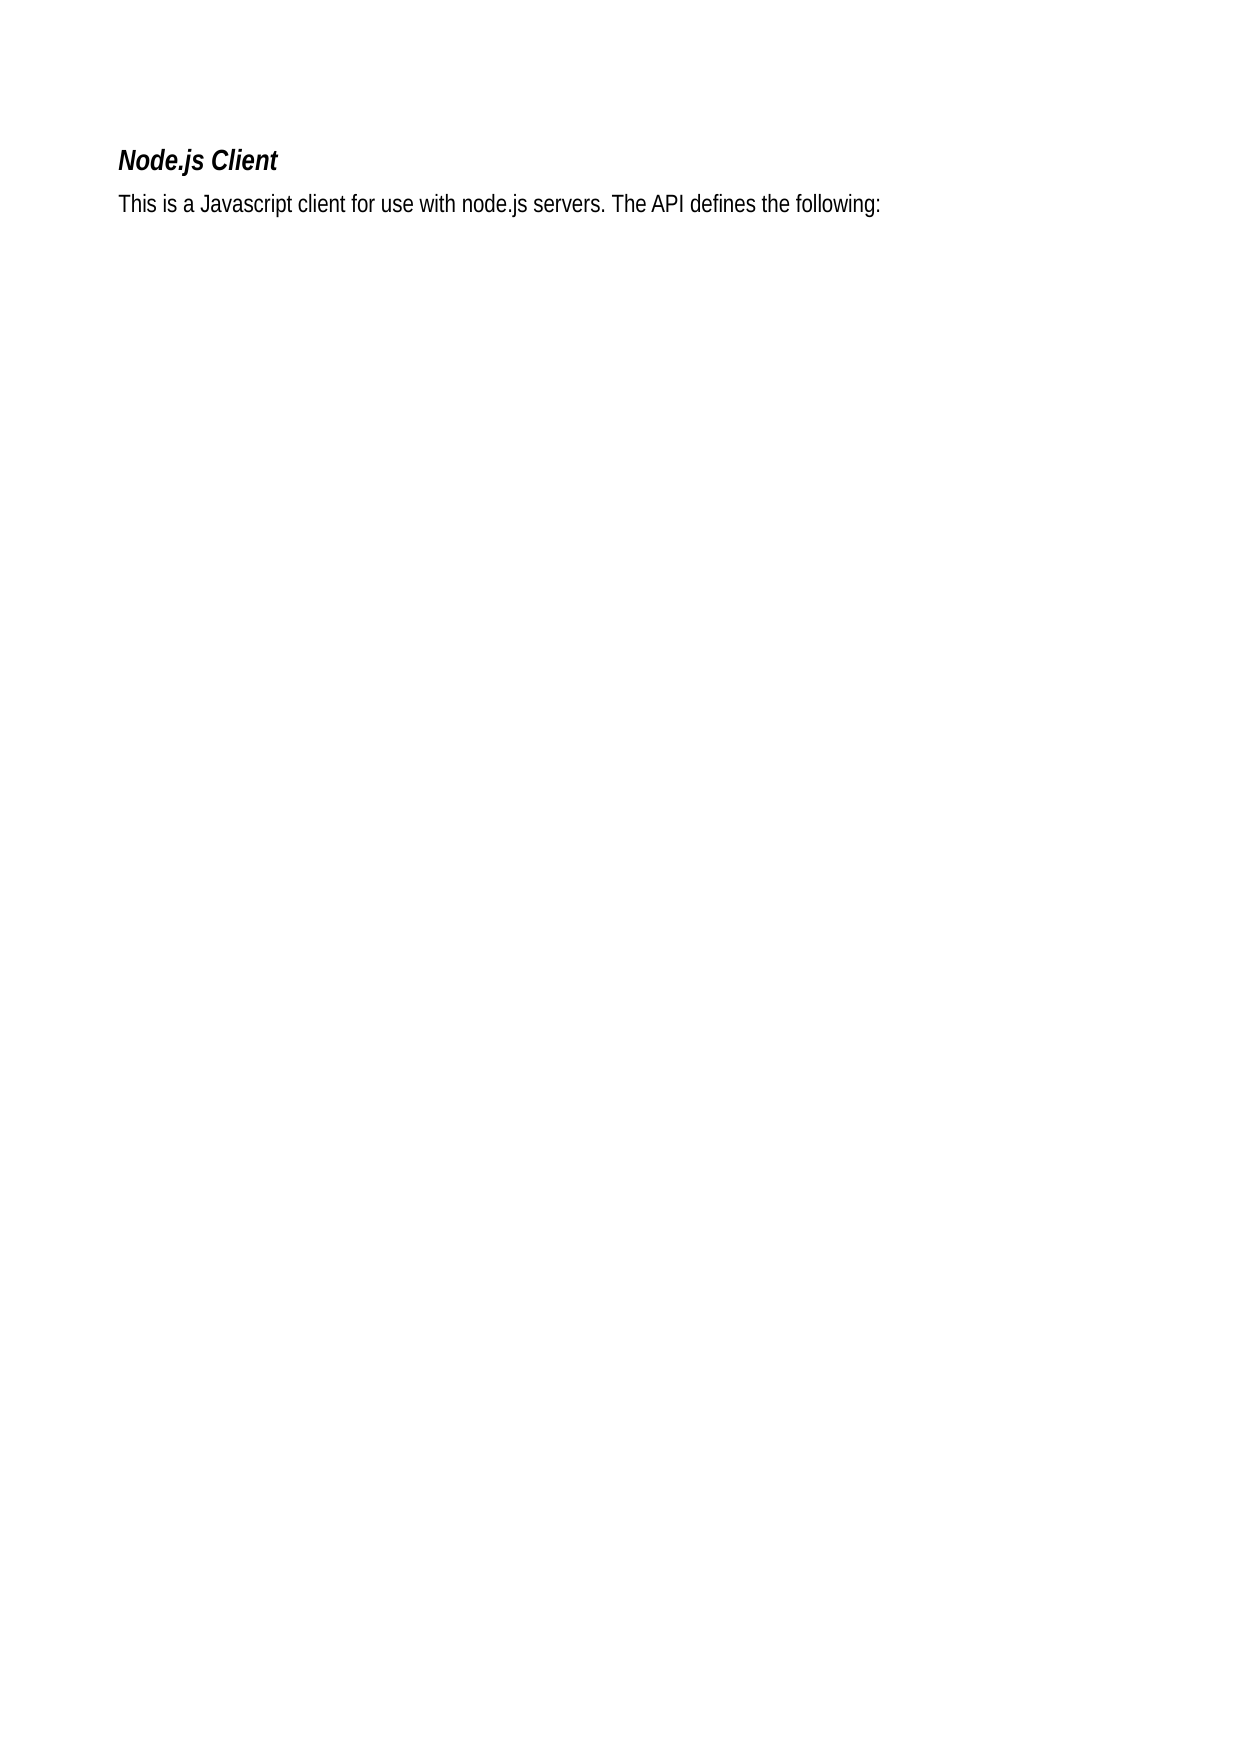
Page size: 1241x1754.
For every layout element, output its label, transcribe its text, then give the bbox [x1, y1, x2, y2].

text This is a Javascript client for use with node.js servers. The API defines the following: [118, 189, 1122, 218]
subtitle Node.js Client [118, 143, 1122, 177]
